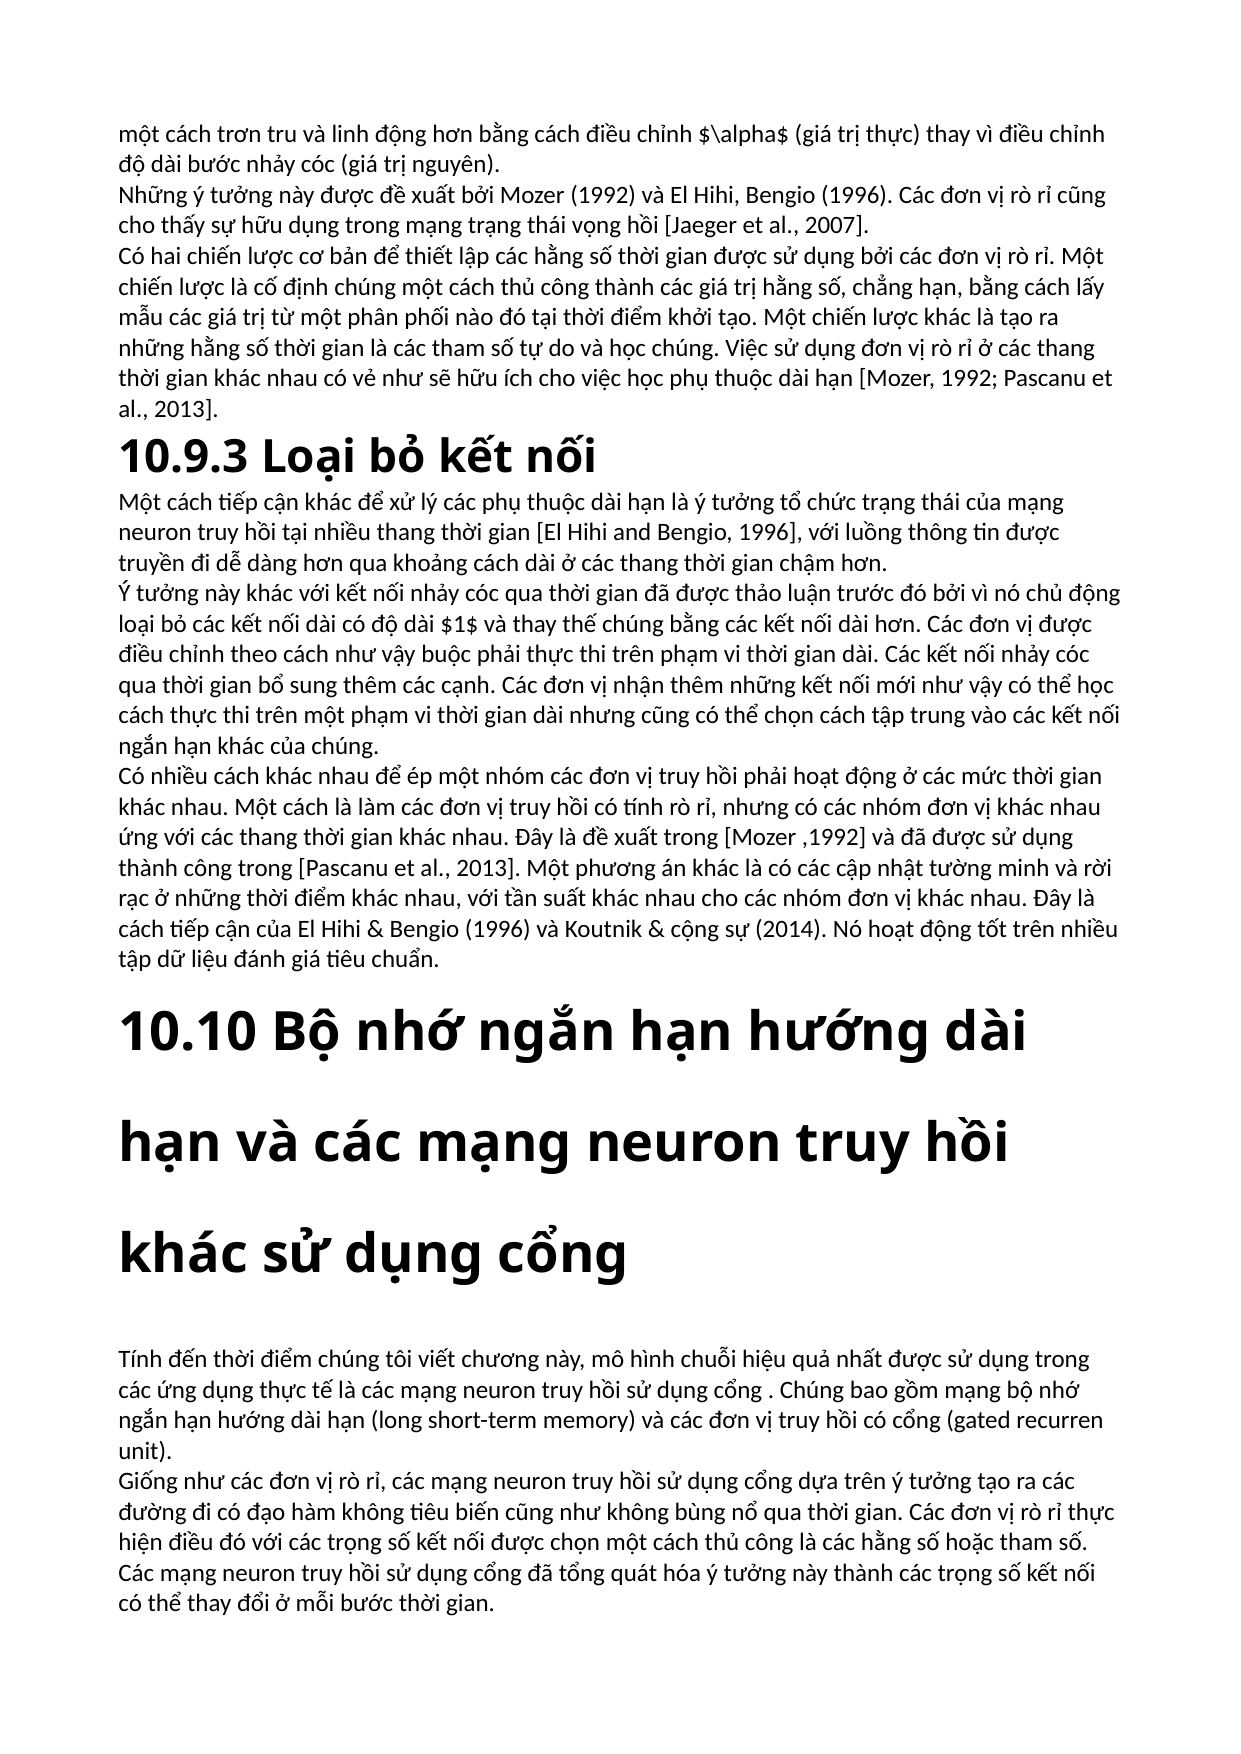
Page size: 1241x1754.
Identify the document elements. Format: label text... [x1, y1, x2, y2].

text Có hai chiến lược cơ bản để thiết lập các hằng số thời gian được sử dụng bởi các đơn vị rò rỉ. Một chiến lược là cố định chúng một cách thủ công thành các giá trị hằng số, chẳng hạn, bằng cách lấy mẫu các giá trị từ một phân phối nào đó tại thời điểm khởi tạo. Một chiến lược khác là tạo ra những hằng số thời gian là các tham số tự do và học chúng. Việc sử dụng đơn vị rò rỉ ở các thang thời gian khác nhau có vẻ như sẽ hữu ích cho việc học phụ thuộc dài hạn [Mozer, 1992; Pascanu et al., 2013]. [118, 240, 1122, 423]
text Tính đến thời điểm chúng tôi viết chương này, mô hình chuỗi hiệu quả nhất được sử dụng trong các ứng dụng thực tế là các mạng neuron truy hồi sử dụng cổng . Chúng bao gồm mạng bộ nhớ ngắn hạn hướng dài hạn (long short-term memory) và các đơn vị truy hồi có cổng (gated recurren unit). [118, 1343, 1122, 1466]
text Ý tưởng này khác với kết nối nhảy cóc qua thời gian đã được thảo luận trước đó bởi vì nó chủ động loại bỏ các kết nối dài có độ dài $1$ và thay thế chúng bằng các kết nối dài hơn. Các đơn vị được điều chỉnh theo cách như vậy buộc phải thực thi trên phạm vi thời gian dài. Các kết nối nhảy cóc qua thời gian bổ sung thêm các cạnh. Các đơn vị nhận thêm những kết nối mới như vậy có thể học cách thực thi trên một phạm vi thời gian dài nhưng cũng có thể chọn cách tập trung vào các kết nối ngắn hạn khác của chúng. [118, 577, 1122, 760]
text Một cách tiếp cận khác để xử lý các phụ thuộc dài hạn là ý tưởng tổ chức trạng thái của mạng neuron truy hồi tại nhiều thang thời gian [El Hihi and Bengio, 1996], với luồng thông tin được truyền đi dễ dàng hơn qua khoảng cách dài ở các thang thời gian chậm hơn. [118, 486, 1122, 577]
subtitle 10.9.3 Loại bỏ kết nối [118, 423, 1122, 486]
subtitle 10.10 Bộ nhớ ngắn hạn hướng dài hạn và các mạng neuron truy hồi khác sử dụng cổng [118, 993, 1122, 1288]
text Giống như các đơn vị rò rỉ, các mạng neuron truy hồi sử dụng cổng dựa trên ý tưởng tạo ra các đường đi có đạo hàm không tiêu biến cũng như không bùng nổ qua thời gian. Các đơn vị rò rỉ thực hiện điều đó với các trọng số kết nối được chọn một cách thủ công là các hằng số hoặc tham số. Các mạng neuron truy hồi sử dụng cổng đã tổng quát hóa ý tưởng này thành các trọng số kết nối có thể thay đổi ở mỗi bước thời gian. [118, 1466, 1122, 1618]
text một cách trơn tru và linh động hơn bằng cách điều chỉnh $\alpha$ (giá trị thực) thay vì điều chỉnh độ dài bước nhảy cóc (giá trị nguyên). [118, 118, 1122, 179]
text Những ý tưởng này được đề xuất bởi Mozer (1992) và El Hihi, Bengio (1996). Các đơn vị rò rỉ cũng cho thấy sự hữu dụng trong mạng trạng thái vọng hồi [Jaeger et al., 2007]. [118, 179, 1122, 240]
text Có nhiều cách khác nhau để ép một nhóm các đơn vị truy hồi phải hoạt động ở các mức thời gian khác nhau. Một cách là làm các đơn vị truy hồi có tính rò rỉ, nhưng có các nhóm đơn vị khác nhau ứng với các thang thời gian khác nhau. Đây là đề xuất trong [Mozer ,1992] và đã được sử dụng thành công trong [Pascanu et al., 2013]. Một phương án khác là có các cập nhật tường minh và rời rạc ở những thời điểm khác nhau, với tần suất khác nhau cho các nhóm đơn vị khác nhau. Đây là cách tiếp cận của El Hihi & Bengio (1996) và Koutnik & cộng sự (2014). Nó hoạt động tốt trên nhiều tập dữ liệu đánh giá tiêu chuẩn. [118, 760, 1122, 974]
